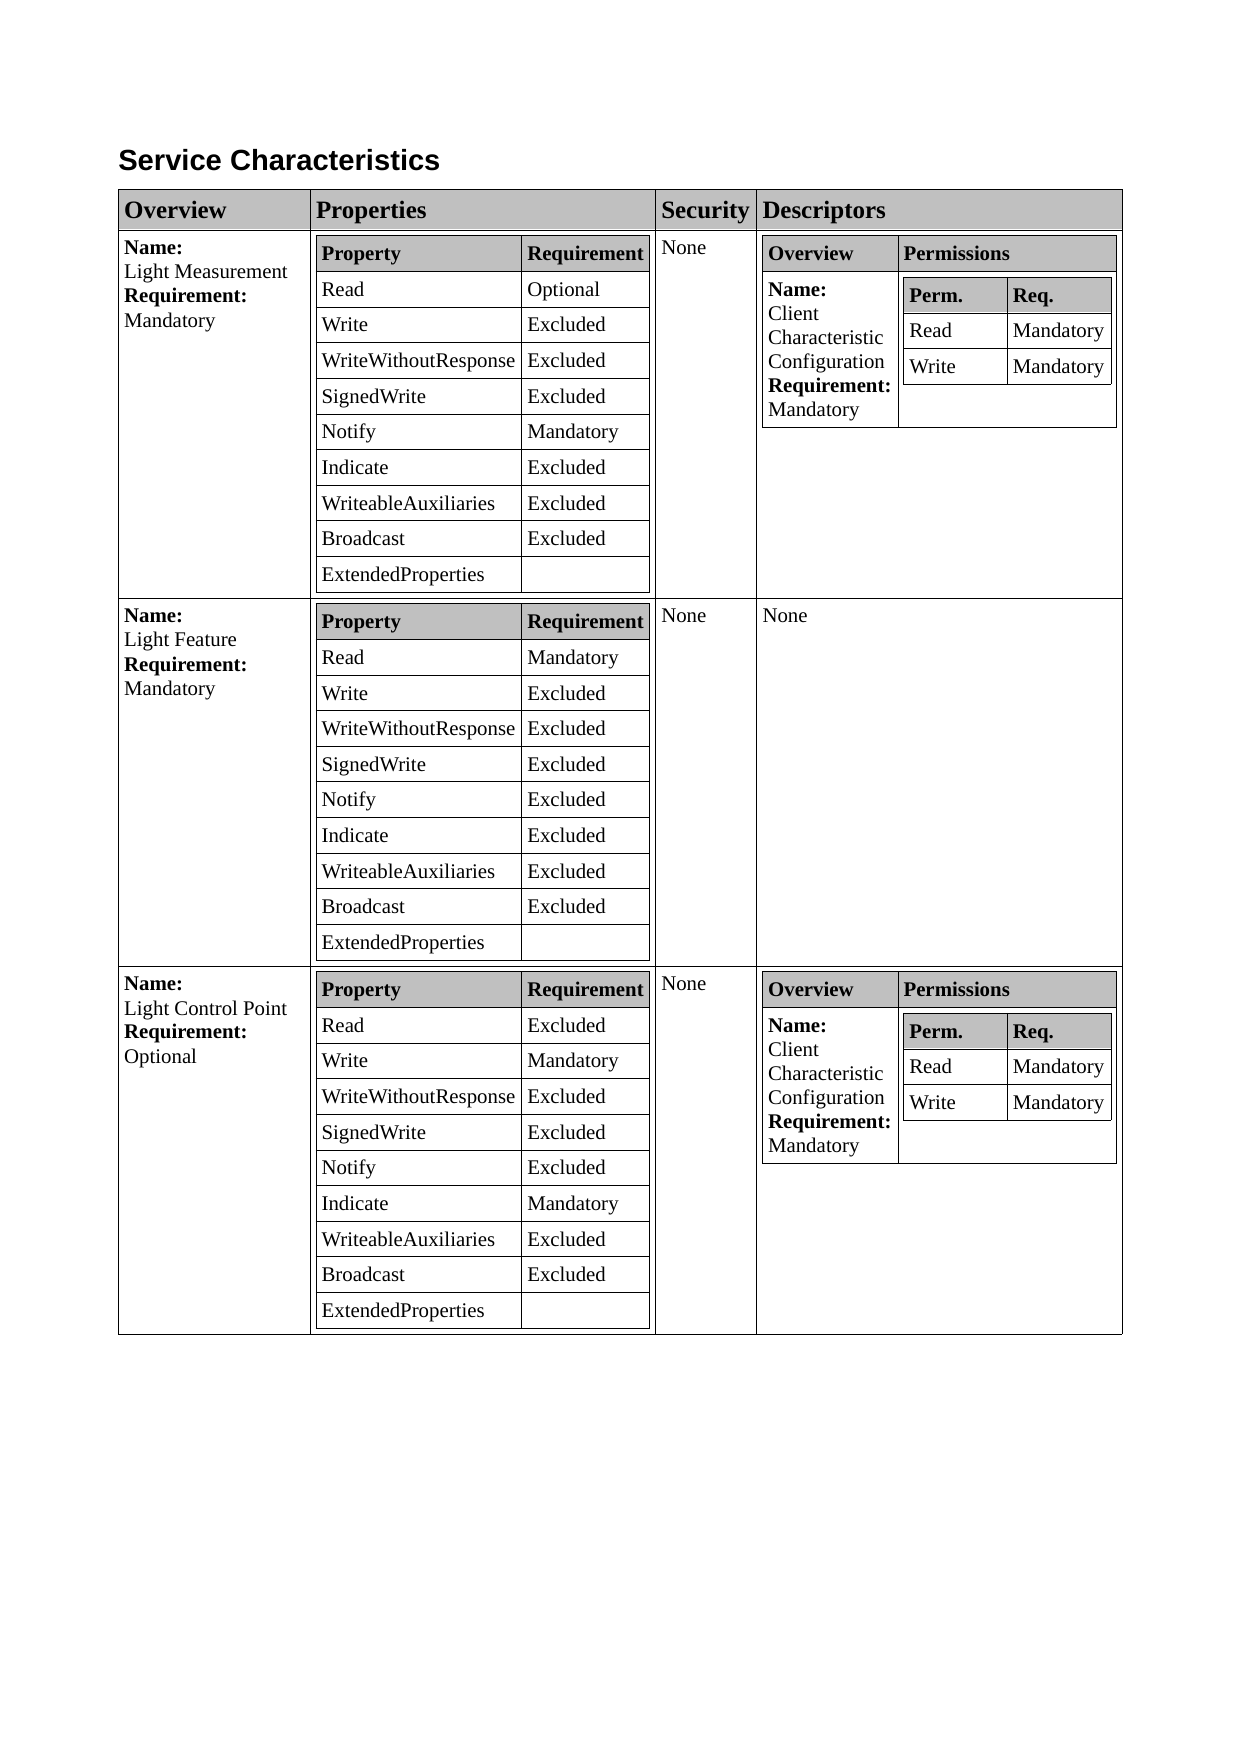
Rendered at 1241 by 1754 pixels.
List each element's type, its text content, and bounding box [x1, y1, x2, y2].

table_cell [311, 599, 655, 966]
table_cell Excluded [522, 1115, 649, 1149]
table_cell Excluded [522, 450, 649, 485]
table_cell Mandatory [522, 415, 649, 449]
table_header Property [317, 236, 521, 271]
table_cell Excluded [522, 818, 649, 853]
table_cell WriteableAuxiliaries [317, 1222, 521, 1256]
table_cell Excluded [522, 854, 649, 888]
table_header Property [317, 972, 521, 1007]
table_cell None [656, 231, 756, 597]
table_cell Indicate [317, 818, 521, 853]
table_header Properties [311, 190, 655, 229]
table_cell Excluded [522, 711, 649, 746]
table_cell [311, 231, 655, 597]
table_cell Mandatory [1008, 1050, 1111, 1084]
table_cell Read [904, 1050, 1007, 1084]
table_cell Name: Light Measurement Requirement: Mandatory [119, 231, 310, 597]
table_header Requirement [522, 972, 649, 1007]
table_cell [522, 557, 649, 592]
table_cell Mandatory [1008, 349, 1111, 384]
table_cell None [757, 599, 1122, 966]
table_cell None [656, 599, 756, 966]
table_header Requirement [522, 604, 649, 639]
table_cell Broadcast [317, 1257, 521, 1292]
table_cell Notify [317, 415, 521, 449]
table_cell [899, 272, 1116, 427]
table_cell [311, 967, 655, 1333]
table_header Descriptors [757, 190, 1122, 229]
subtitle Service Characteristics [118, 143, 1122, 177]
table_header Req. [1008, 278, 1111, 312]
table_cell [757, 231, 1122, 597]
table_cell Read [317, 1008, 521, 1043]
table_cell WriteWithoutResponse [317, 343, 521, 378]
table_cell [899, 1008, 1116, 1163]
table_cell Excluded [522, 747, 649, 781]
table_cell Broadcast [317, 889, 521, 924]
table_header Req. [1008, 1014, 1111, 1048]
table_header Perm. [904, 278, 1007, 312]
table_cell Write [317, 308, 521, 342]
table_cell Name: Client Characteristic Configuration Requirement: Mandatory [763, 272, 898, 427]
table_cell Excluded [522, 1008, 649, 1043]
table_cell Excluded [522, 1079, 649, 1114]
table_cell None [656, 967, 756, 1333]
table_cell Name: Client Characteristic Configuration Requirement: Mandatory [763, 1008, 898, 1163]
table_cell Excluded [522, 1151, 649, 1185]
table_cell Excluded [522, 308, 649, 342]
table_cell Optional [522, 272, 649, 307]
table_cell Mandatory [522, 1186, 649, 1221]
table_cell WriteableAuxiliaries [317, 486, 521, 520]
table_header Permissions [899, 236, 1116, 271]
table_cell Indicate [317, 450, 521, 485]
table_cell Indicate [317, 1186, 521, 1221]
table_cell Read [904, 314, 1007, 348]
table_cell SignedWrite [317, 1115, 521, 1149]
table_cell ExtendedProperties [317, 557, 521, 592]
table_cell Notify [317, 782, 521, 817]
table_cell Excluded [522, 889, 649, 924]
table_cell Mandatory [1008, 1085, 1111, 1120]
table_cell SignedWrite [317, 379, 521, 413]
table_cell WriteWithoutResponse [317, 1079, 521, 1114]
table_header Overview [763, 972, 898, 1007]
table_cell Mandatory [522, 640, 649, 674]
table_cell Write [904, 349, 1007, 384]
table_cell Read [317, 640, 521, 674]
table_cell [522, 925, 649, 959]
table_cell Excluded [522, 343, 649, 378]
table_cell Read [317, 272, 521, 307]
table_cell Mandatory [522, 1044, 649, 1078]
table_cell Notify [317, 1151, 521, 1185]
table_cell ExtendedProperties [317, 925, 521, 959]
table_cell WriteableAuxiliaries [317, 854, 521, 888]
table_header Overview [763, 236, 898, 271]
table_cell Name: Light Control Point Requirement: Optional [119, 967, 310, 1333]
table_cell Broadcast [317, 521, 521, 556]
table_header Overview [119, 190, 310, 229]
table_cell Excluded [522, 486, 649, 520]
table_header Property [317, 604, 521, 639]
table_cell Name: Light Feature Requirement: Mandatory [119, 599, 310, 966]
table_header Perm. [904, 1014, 1007, 1048]
table_header Security [656, 190, 756, 229]
table_cell Excluded [522, 1222, 649, 1256]
table_cell Excluded [522, 379, 649, 413]
table_cell [757, 967, 1122, 1333]
table_header Permissions [899, 972, 1116, 1007]
table_cell SignedWrite [317, 747, 521, 781]
table_cell Excluded [522, 521, 649, 556]
table_cell ExtendedProperties [317, 1293, 521, 1328]
table_cell Excluded [522, 676, 649, 710]
table_cell Write [317, 1044, 521, 1078]
table_cell [522, 1293, 649, 1328]
table_cell Excluded [522, 782, 649, 817]
table_cell Excluded [522, 1257, 649, 1292]
table_cell Mandatory [1008, 314, 1111, 348]
table_cell Write [904, 1085, 1007, 1120]
table_cell WriteWithoutResponse [317, 711, 521, 746]
table_cell Write [317, 676, 521, 710]
table_header Requirement [522, 236, 649, 271]
